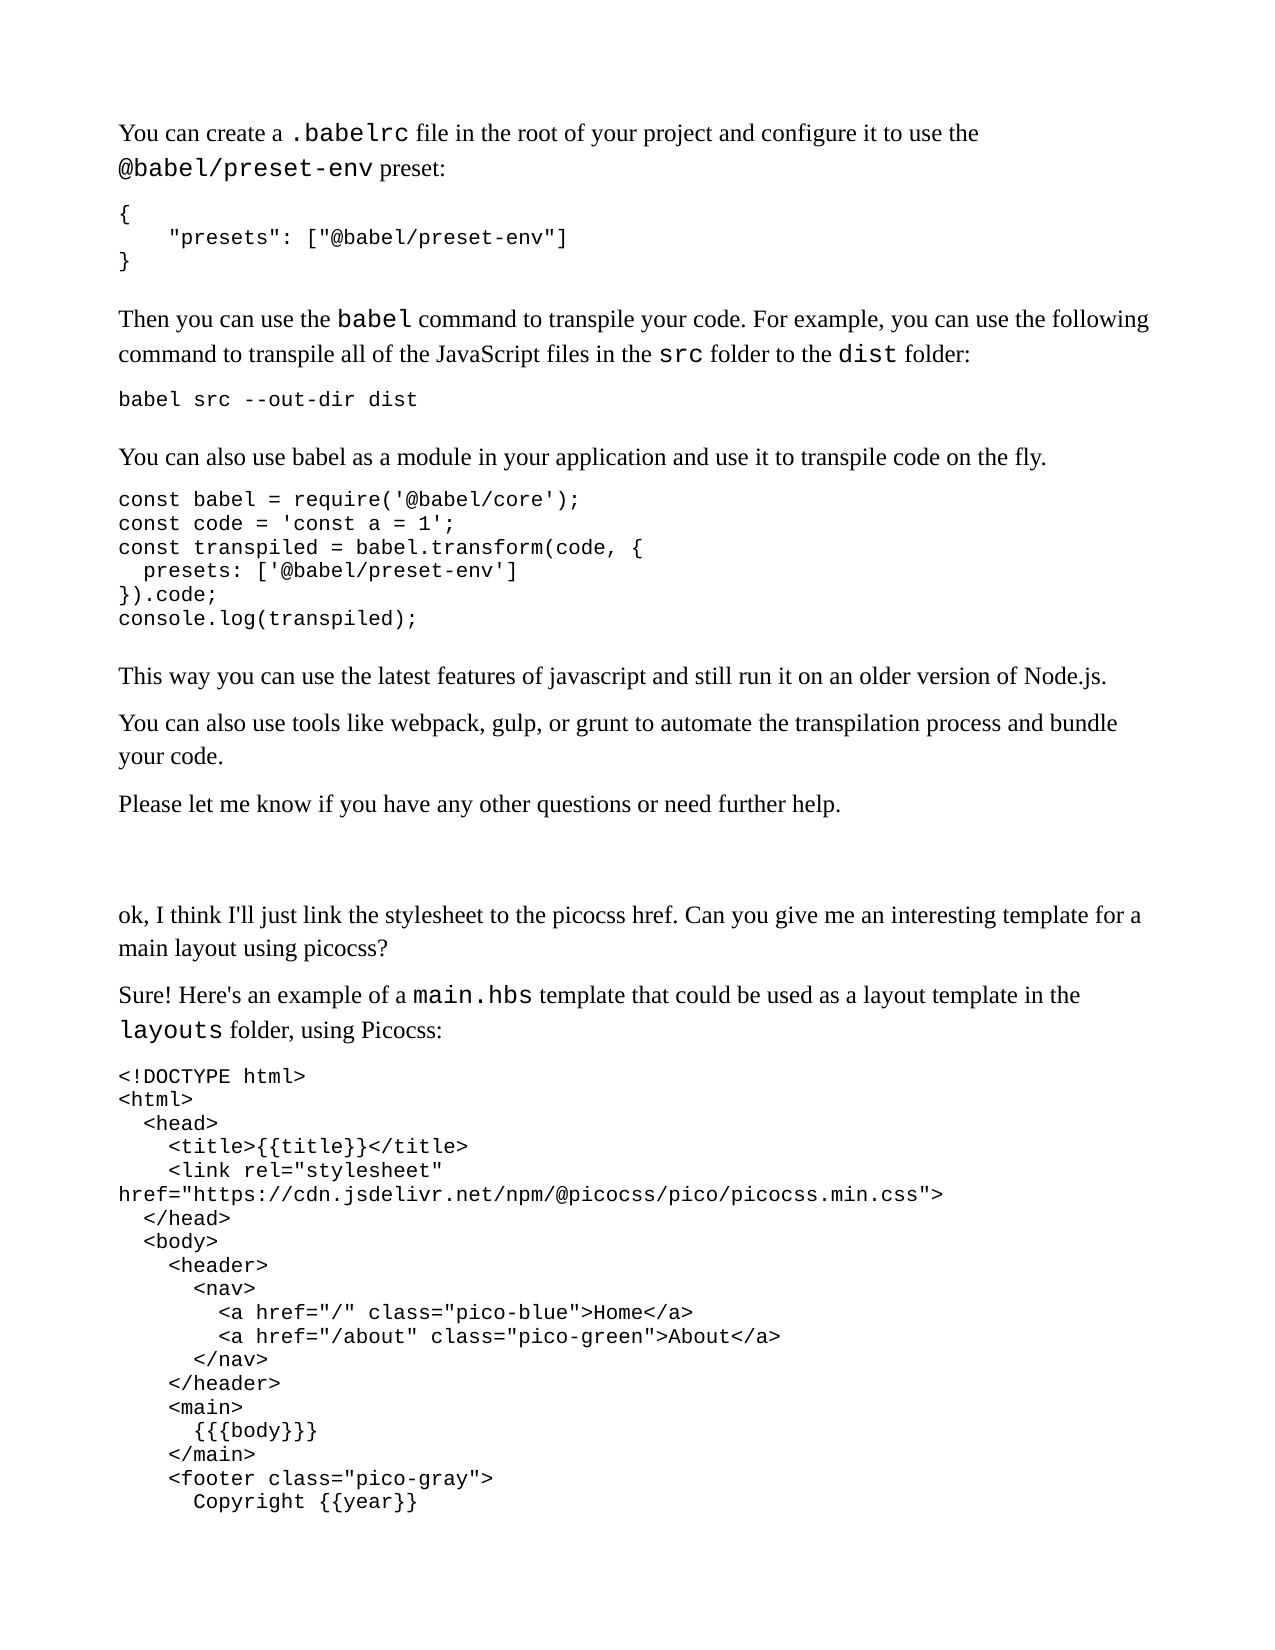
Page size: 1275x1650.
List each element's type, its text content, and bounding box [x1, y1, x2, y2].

text const babel = require('@babel/core'); [118, 489, 1157, 513]
text </nav> [118, 1349, 1157, 1373]
text ok, I think I'll just link the stylesheet to the picocss href. Can you give me an interesting template for a main layout using picocss? [118, 900, 1157, 962]
text const transpiled = babel.transform(code, { [118, 537, 1157, 560]
text </header> [118, 1373, 1157, 1397]
text <!DOCTYPE html> [118, 1066, 1157, 1089]
text <footer class="pico-gray"> [118, 1468, 1157, 1491]
text const code = 'const a = 1'; [118, 513, 1157, 537]
text Sure! Here's an example of a main.hbs template that could be used as a layout template in the layouts folder, using Picocss: [118, 981, 1157, 1046]
text } [118, 251, 1157, 274]
text <html> [118, 1089, 1157, 1113]
text <a href="/about" class="pico-green">About</a> [118, 1326, 1157, 1349]
text Please let me know if you have any other questions or need further help. [118, 789, 1157, 818]
text Then you can use the babel command to transpile your code. For example, you can use the following command to transpile all of the JavaScript files in the src folder to the dist folder: [118, 304, 1157, 369]
text You can also use tools like webpack, gulp, or grunt to automate the transpilation process and bundle your code. [118, 708, 1157, 770]
text "presets": ["@babel/preset-env"] [118, 227, 1157, 251]
text <head> [118, 1113, 1157, 1137]
text presets: ['@babel/preset-env'] [118, 560, 1157, 584]
text You can create a .babelrc file in the root of your project and configure it to use the @babel/preset-env preset: [118, 118, 1157, 184]
text You can also use babel as a module in your application and use it to transpile code on the fly. [118, 442, 1157, 471]
text <body> [118, 1231, 1157, 1255]
text <link rel="stylesheet" href="https://cdn.jsdelivr.net/npm/@picocss/pico/picocss.min.css"> [118, 1160, 1157, 1207]
text <nav> [118, 1278, 1157, 1302]
text Copyright {{year}} [118, 1491, 1157, 1515]
text <title>{{title}}</title> [118, 1137, 1157, 1160]
text {{{body}}} [118, 1420, 1157, 1444]
text </head> [118, 1207, 1157, 1231]
text { [118, 203, 1157, 227]
text <main> [118, 1397, 1157, 1420]
text babel src --out-dir dist [118, 389, 1157, 412]
text <header> [118, 1255, 1157, 1278]
text <a href="/" class="pico-blue">Home</a> [118, 1302, 1157, 1326]
text console.log(transpiled); [118, 608, 1157, 631]
text }).code; [118, 584, 1157, 608]
text </main> [118, 1444, 1157, 1468]
text This way you can use the latest features of javascript and still run it on an older version of Node.js. [118, 661, 1157, 689]
